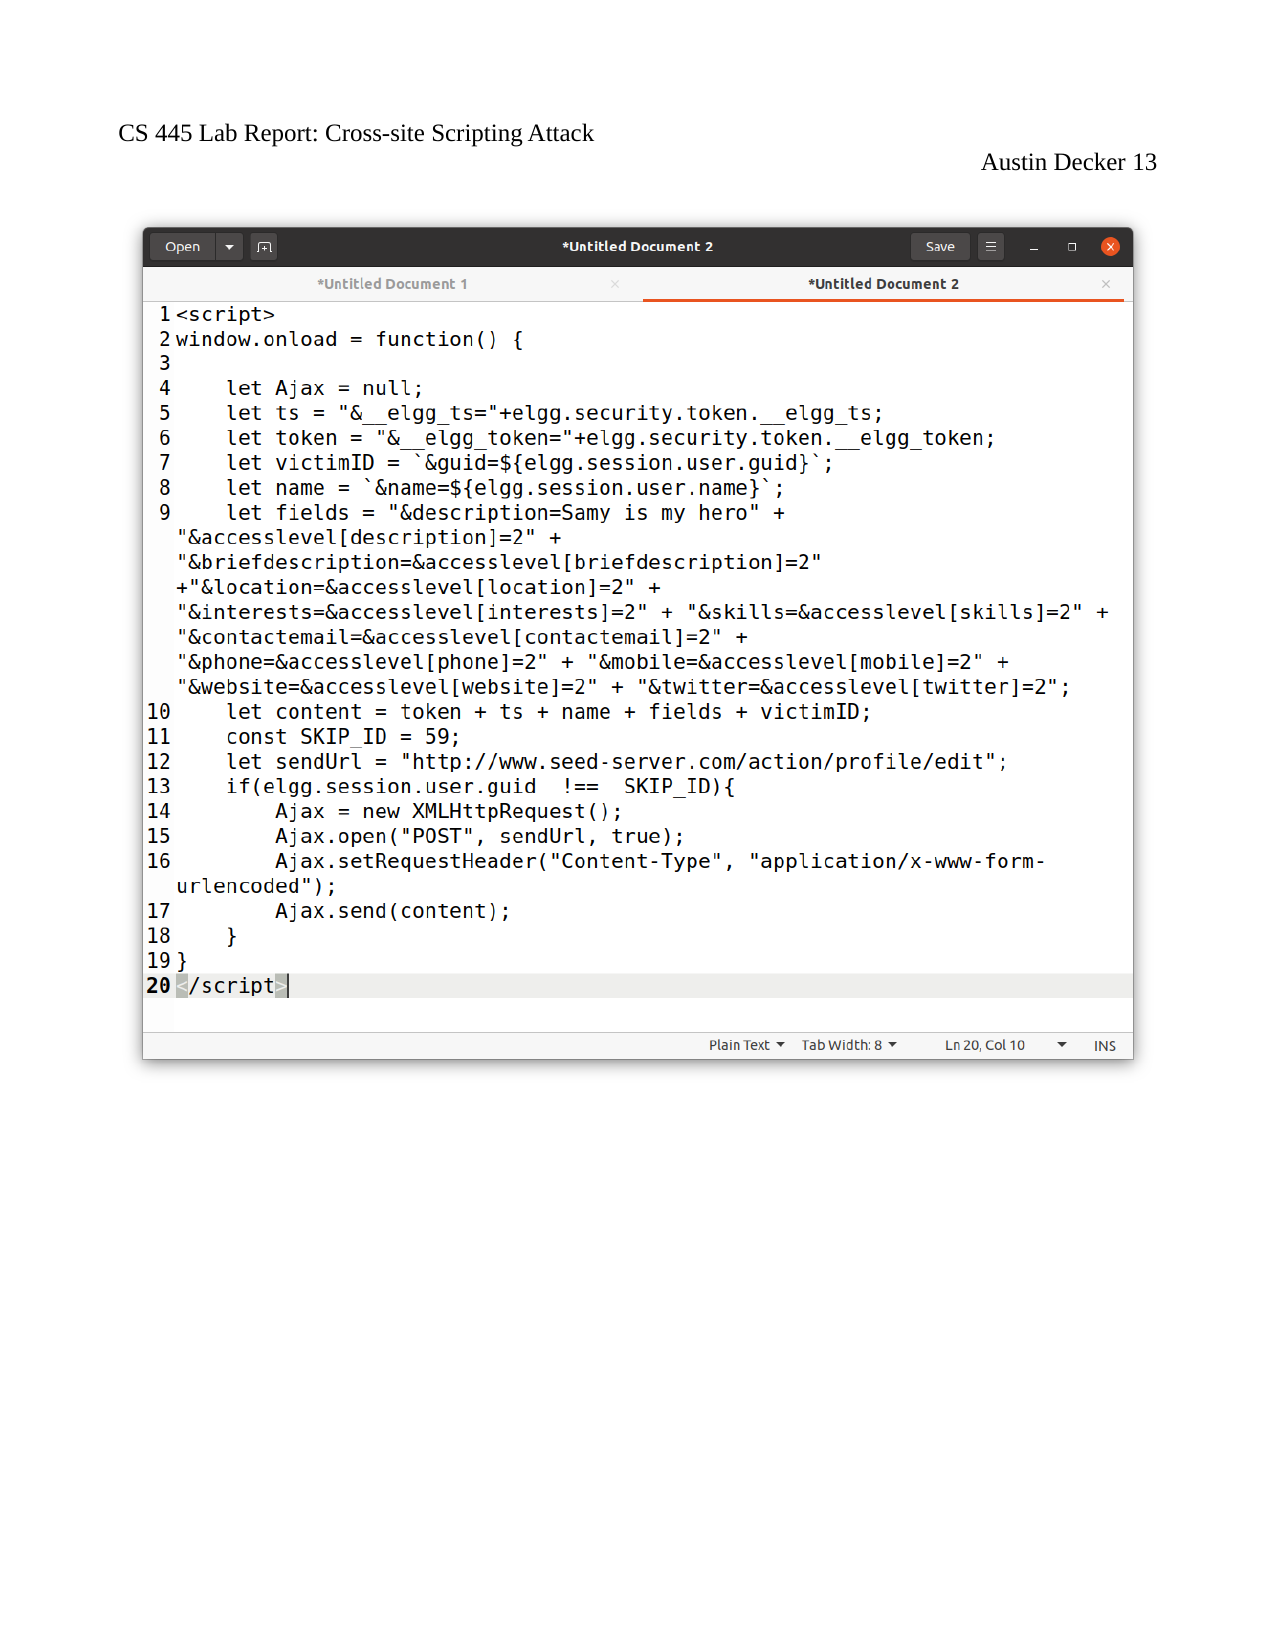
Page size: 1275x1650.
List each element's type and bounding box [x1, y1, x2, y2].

picture [118, 205, 1157, 1086]
